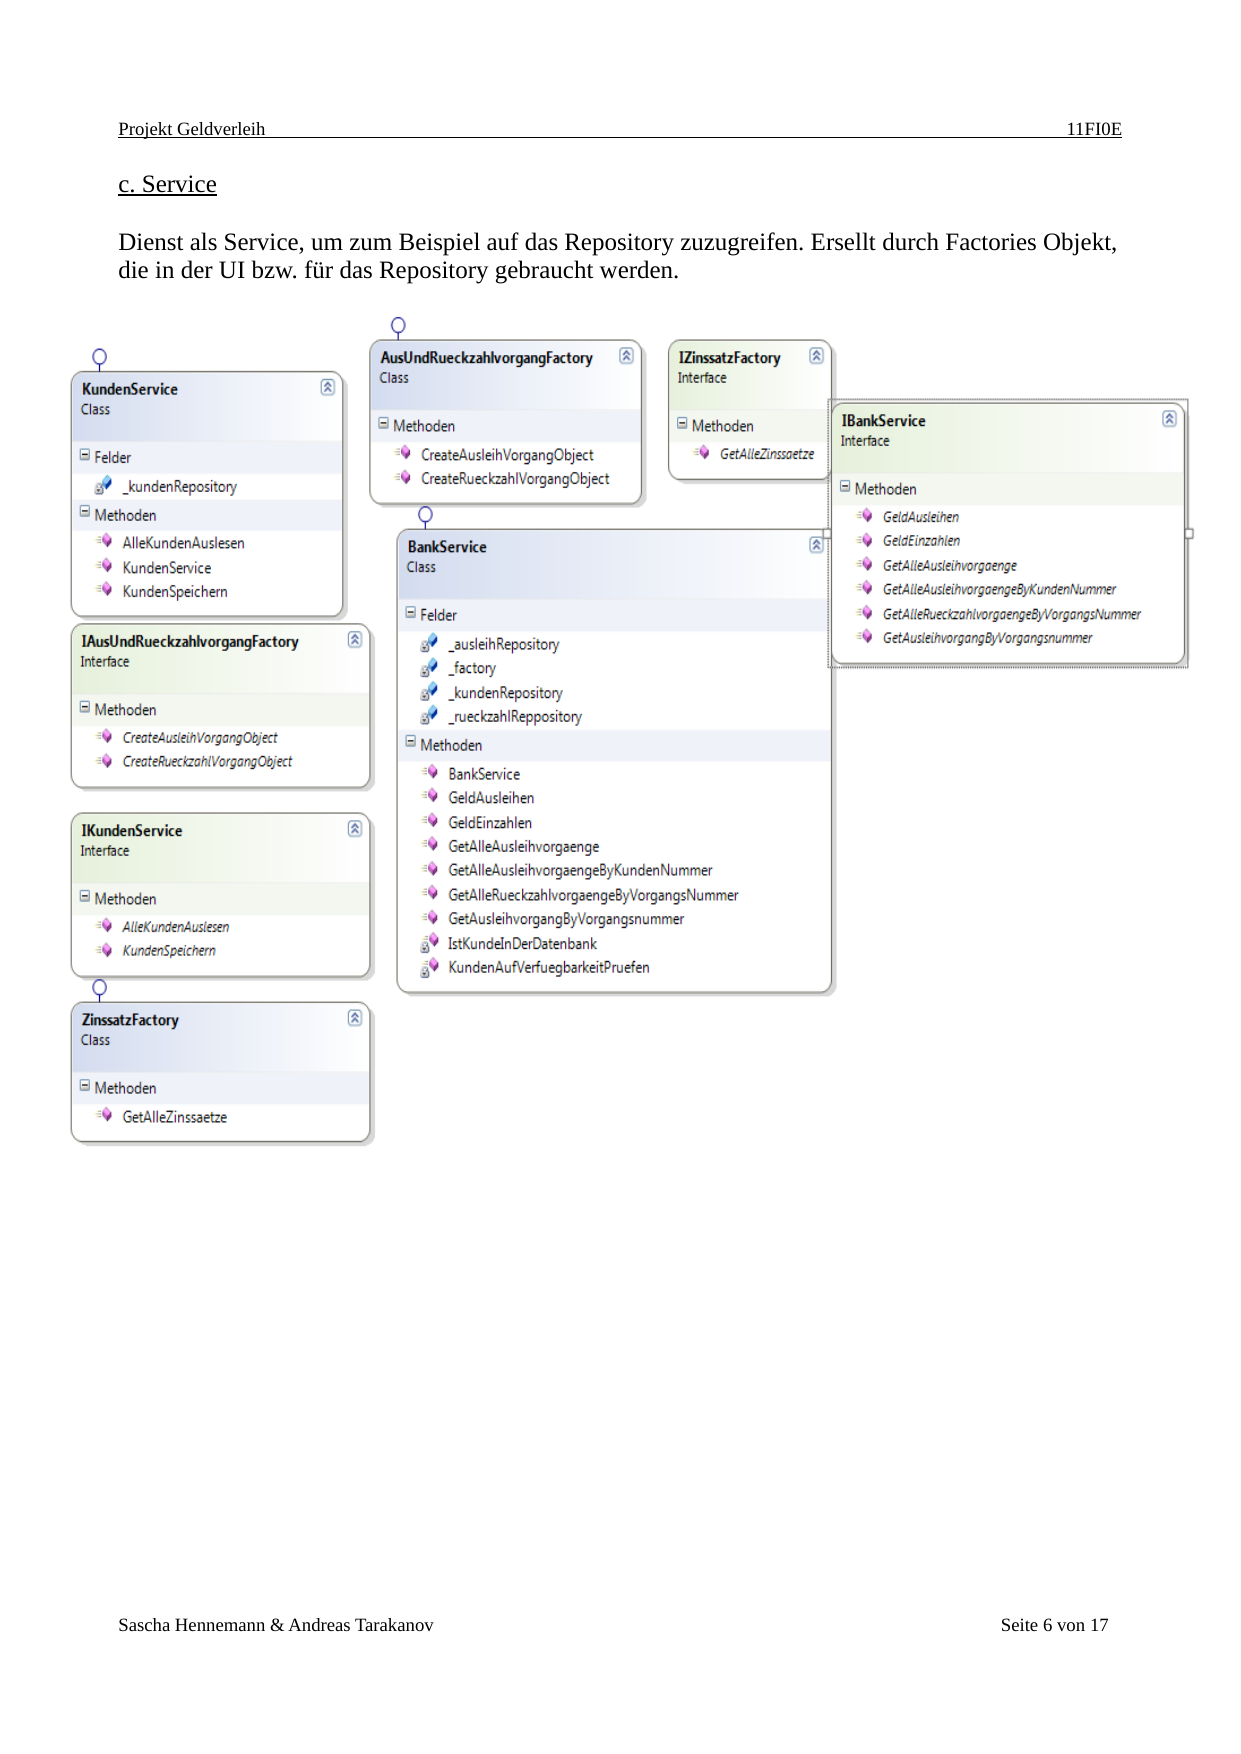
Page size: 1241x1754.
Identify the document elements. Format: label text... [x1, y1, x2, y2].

picture [30, 312, 1210, 1166]
text c. Service [118, 169, 1122, 198]
text Dienst als Service, um zum Beispiel auf das Repository zuzugreifen. Ersellt durch Factories Objekt, die in der UI bzw. für das Repository gebraucht werden. [118, 227, 1122, 284]
